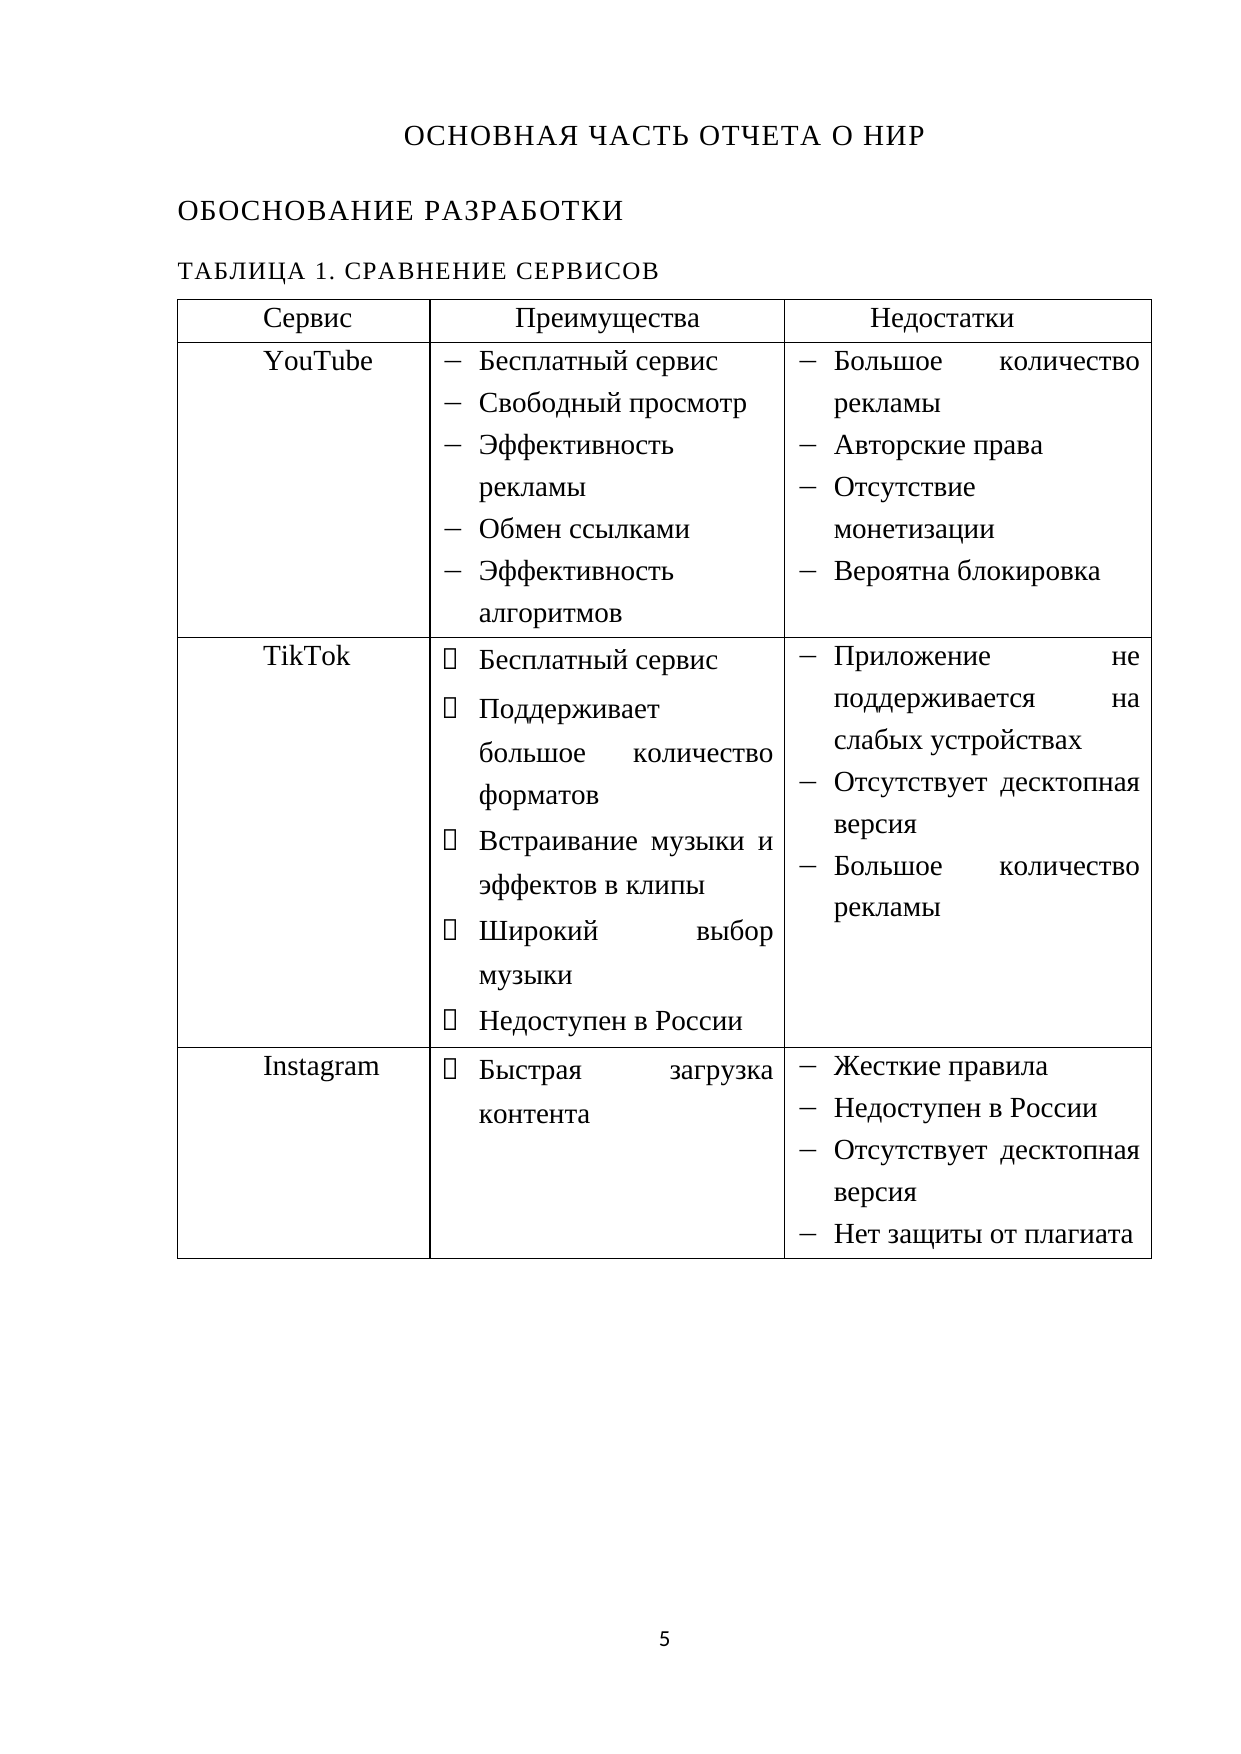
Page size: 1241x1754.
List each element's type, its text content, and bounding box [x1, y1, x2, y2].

table_header Сервис [178, 300, 429, 342]
subtitle Таблица 1. Сравнение сервисов [177, 256, 1152, 285]
table_cell Бесплатный сервис Поддерживает большое количество форматов Встраивание музыки и эффектов в клипы Широкий выбор музыки Недоступен в России [431, 638, 784, 1047]
table_header Недостатки [785, 300, 1151, 342]
table_cell Приложение не поддерживается на слабых устройствах Отсутствует десктопная версия Большое количество рекламы [785, 638, 1151, 1047]
table_cell Большое количество рекламы Авторские права Отсутствие монетизации Вероятна блокировка [785, 343, 1151, 637]
table_cell Жесткие правила Недоступен в России Отсутствует десктопная версия Нет защиты от плагиата [785, 1048, 1151, 1258]
table_header Преимущества [431, 300, 784, 342]
table_cell Бесплатный сервис Свободный просмотр Эффективность рекламы Обмен ссылками Эффективность алгоритмов [431, 343, 784, 637]
table_cell YouTube [178, 343, 429, 637]
table_cell Быстрая загрузка контента [431, 1048, 784, 1258]
subtitle Основная часть отчета о НИР [177, 118, 1152, 152]
table_cell Instagram [178, 1048, 429, 1258]
subtitle Обоснование разработки [177, 193, 1152, 227]
table_cell TikTok [178, 638, 429, 1047]
